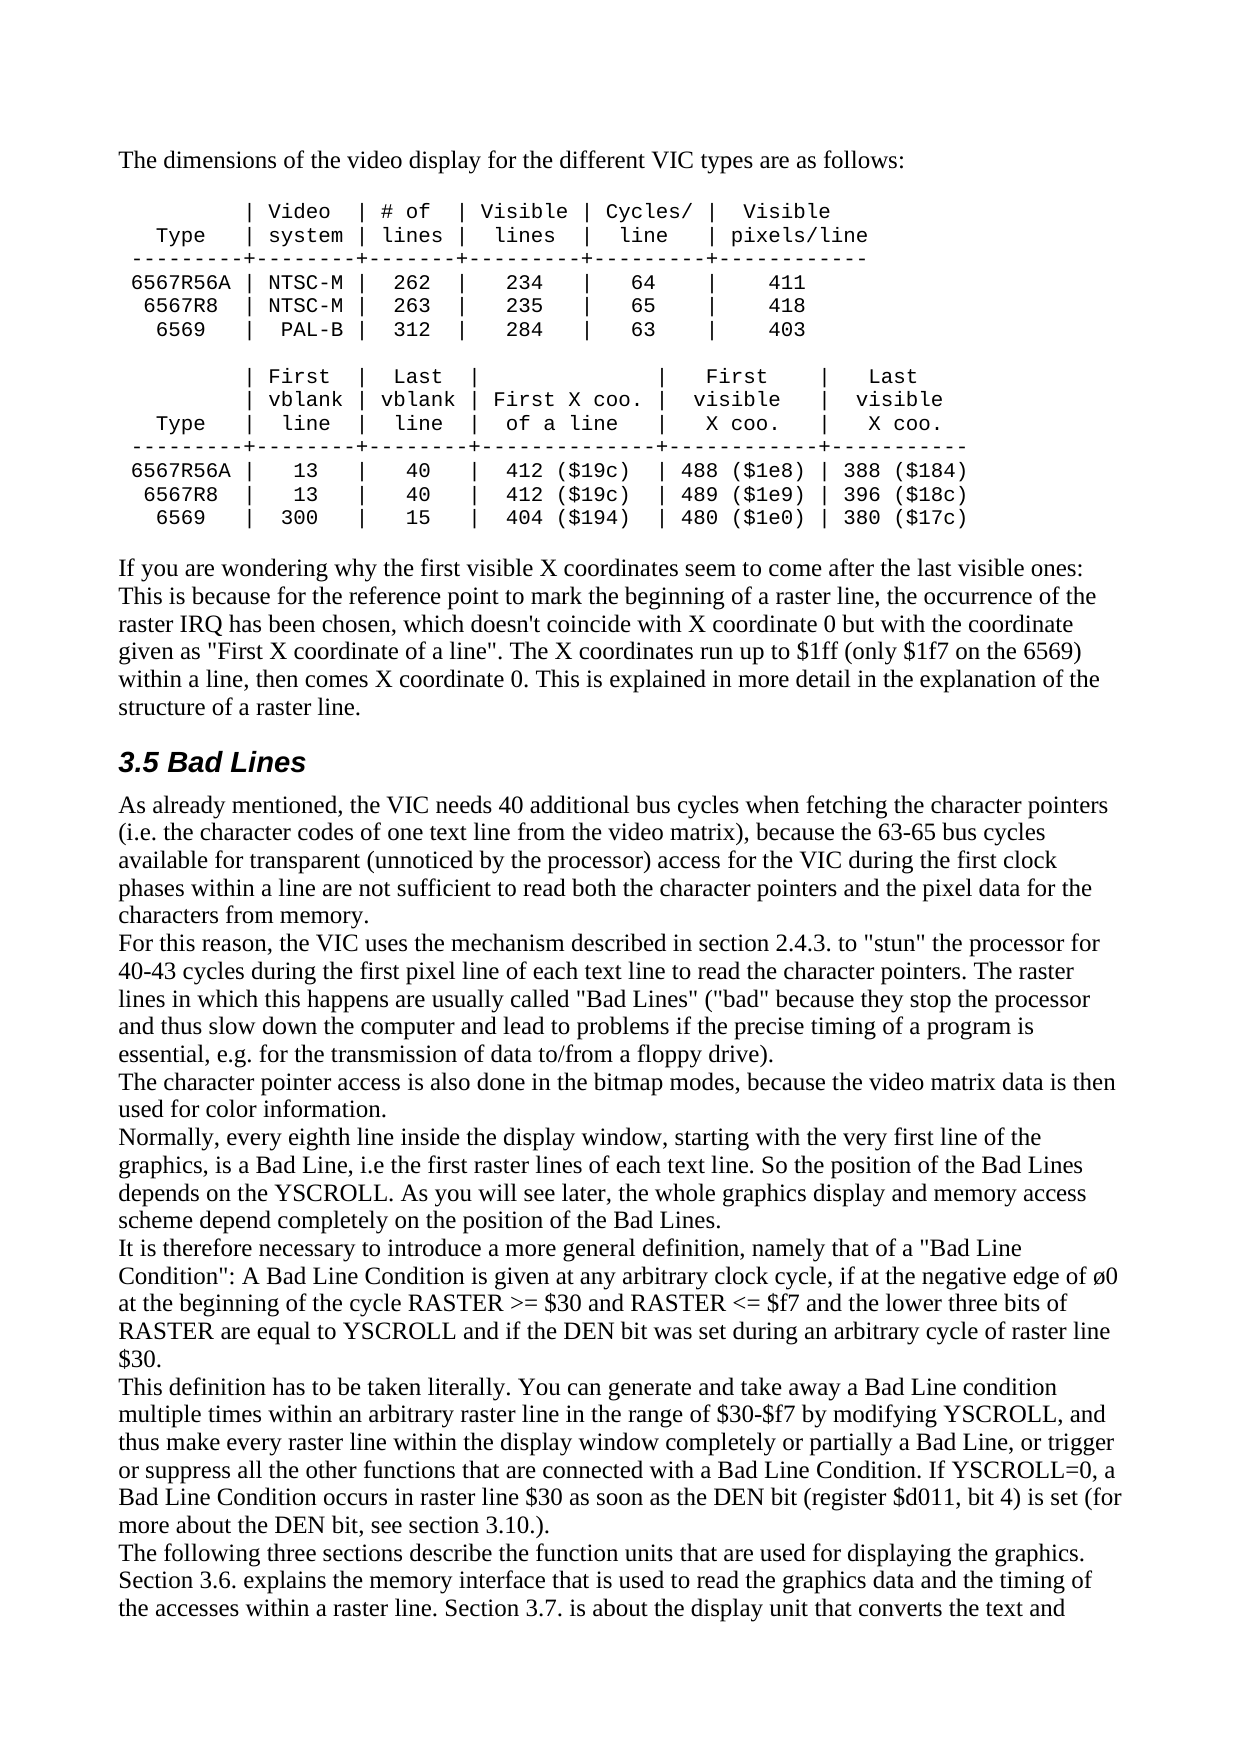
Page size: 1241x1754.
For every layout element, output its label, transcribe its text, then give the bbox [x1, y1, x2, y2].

text | Video | # of | Visible | Cycles/ | Visible [118, 201, 1122, 225]
text The following three sections describe the function units that are used for displaying the graphics. Section 3.6. explains the memory interface that is used to read the graphics data and the timing of the accesses within a raster line. Section 3.7. is about the display unit that converts the text and [118, 1539, 1122, 1622]
text 6567R56A | 13 | 40 | 412 ($19c) | 488 ($1e8) | 388 ($184) [118, 460, 1122, 484]
text The character pointer access is also done in the bitmap modes, because the video matrix data is then used for color information. [118, 1068, 1122, 1123]
text Normally, every eighth line inside the display window, starting with the very first line of the graphics, is a Bad Line, i.e the first raster lines of each text line. So the position of the Bad Lines depends on the YSCROLL. As you will see later, the whole graphics display and memory access scheme depend completely on the position of the Bad Lines. [118, 1123, 1122, 1234]
text This definition has to be taken literally. You can generate and take away a Bad Line condition multiple times within an arbitrary raster line in the range of $30-$f7 by modifying YSCROLL, and thus make every raster line within the display window completely or partially a Bad Line, or trigger or suppress all the other functions that are connected with a Bad Line Condition. If YSCROLL=0, a Bad Line Condition occurs in raster line $30 as soon as the DEN bit (register $d011, bit 4) is set (for more about the DEN bit, see section 3.10.). [118, 1373, 1122, 1539]
text 6569 | 300 | 15 | 404 ($194) | 480 ($1e0) | 380 ($17c) [118, 507, 1122, 531]
text Type | system | lines | lines | line | pixels/line [118, 225, 1122, 248]
text It is therefore necessary to introduce a more general definition, namely that of a "Bad Line Condition": A Bad Line Condition is given at any arbitrary clock cycle, if at the negative edge of ø0 at the beginning of the cycle RASTER >= $30 and RASTER <= $f7 and the lower three bits of RASTER are equal to YSCROLL and if the DEN bit was set during an arbitrary cycle of raster line $30. [118, 1234, 1122, 1373]
text Type | line | line | of a line | X coo. | X coo. [118, 413, 1122, 437]
text | vblank | vblank | First X coo. | visible | visible [118, 389, 1122, 413]
text | First | Last | | First | Last [118, 366, 1122, 389]
text If you are wondering why the first visible X coordinates seem to come after the last visible ones: This is because for the reference point to mark the beginning of a raster line, the occurrence of the raster IRQ has been chosen, which doesn't coincide with X coordinate 0 but with the coordinate given as "First X coordinate of a line". The X coordinates run up to $1ff (only $1f7 on the 6569) within a line, then comes X coordinate 0. This is explained in more detail in the explanation of the structure of a raster line. [118, 554, 1122, 721]
text For this reason, the VIC uses the mechanism described in section 2.4.3. to "stun" the processor for 40-43 cycles during the first pixel line of each text line to read the character pointers. The raster lines in which this happens are usually called "Bad Lines" ("bad" because they stop the processor and thus slow down the computer and lead to problems if the precise timing of a program is essential, e.g. for the transmission of data to/from a floppy drive). [118, 929, 1122, 1068]
text The dimensions of the video display for the different VIC types are as follows: [118, 146, 1122, 173]
text 6567R56A | NTSC-M | 262 | 234 | 64 | 411 [118, 272, 1122, 295]
subtitle Bad Lines [118, 746, 1122, 778]
text As already mentioned, the VIC needs 40 additional bus cycles when fetching the character pointers (i.e. the character codes of one text line from the video matrix), because the 63-65 bus cycles available for transparent (unnoticed by the processor) access for the VIC during the first clock phases within a line are not sufficient to read both the character pointers and the pixel data for the characters from memory. [118, 791, 1122, 929]
text ---------+--------+--------+--------------+------------+----------- [118, 437, 1122, 460]
text 6567R8 | 13 | 40 | 412 ($19c) | 489 ($1e9) | 396 ($18c) [118, 484, 1122, 507]
text 6567R8 | NTSC-M | 263 | 235 | 65 | 418 [118, 295, 1122, 319]
text ---------+--------+-------+---------+---------+------------ [118, 248, 1122, 272]
text 6569 | PAL-B | 312 | 284 | 63 | 403 [118, 319, 1122, 342]
